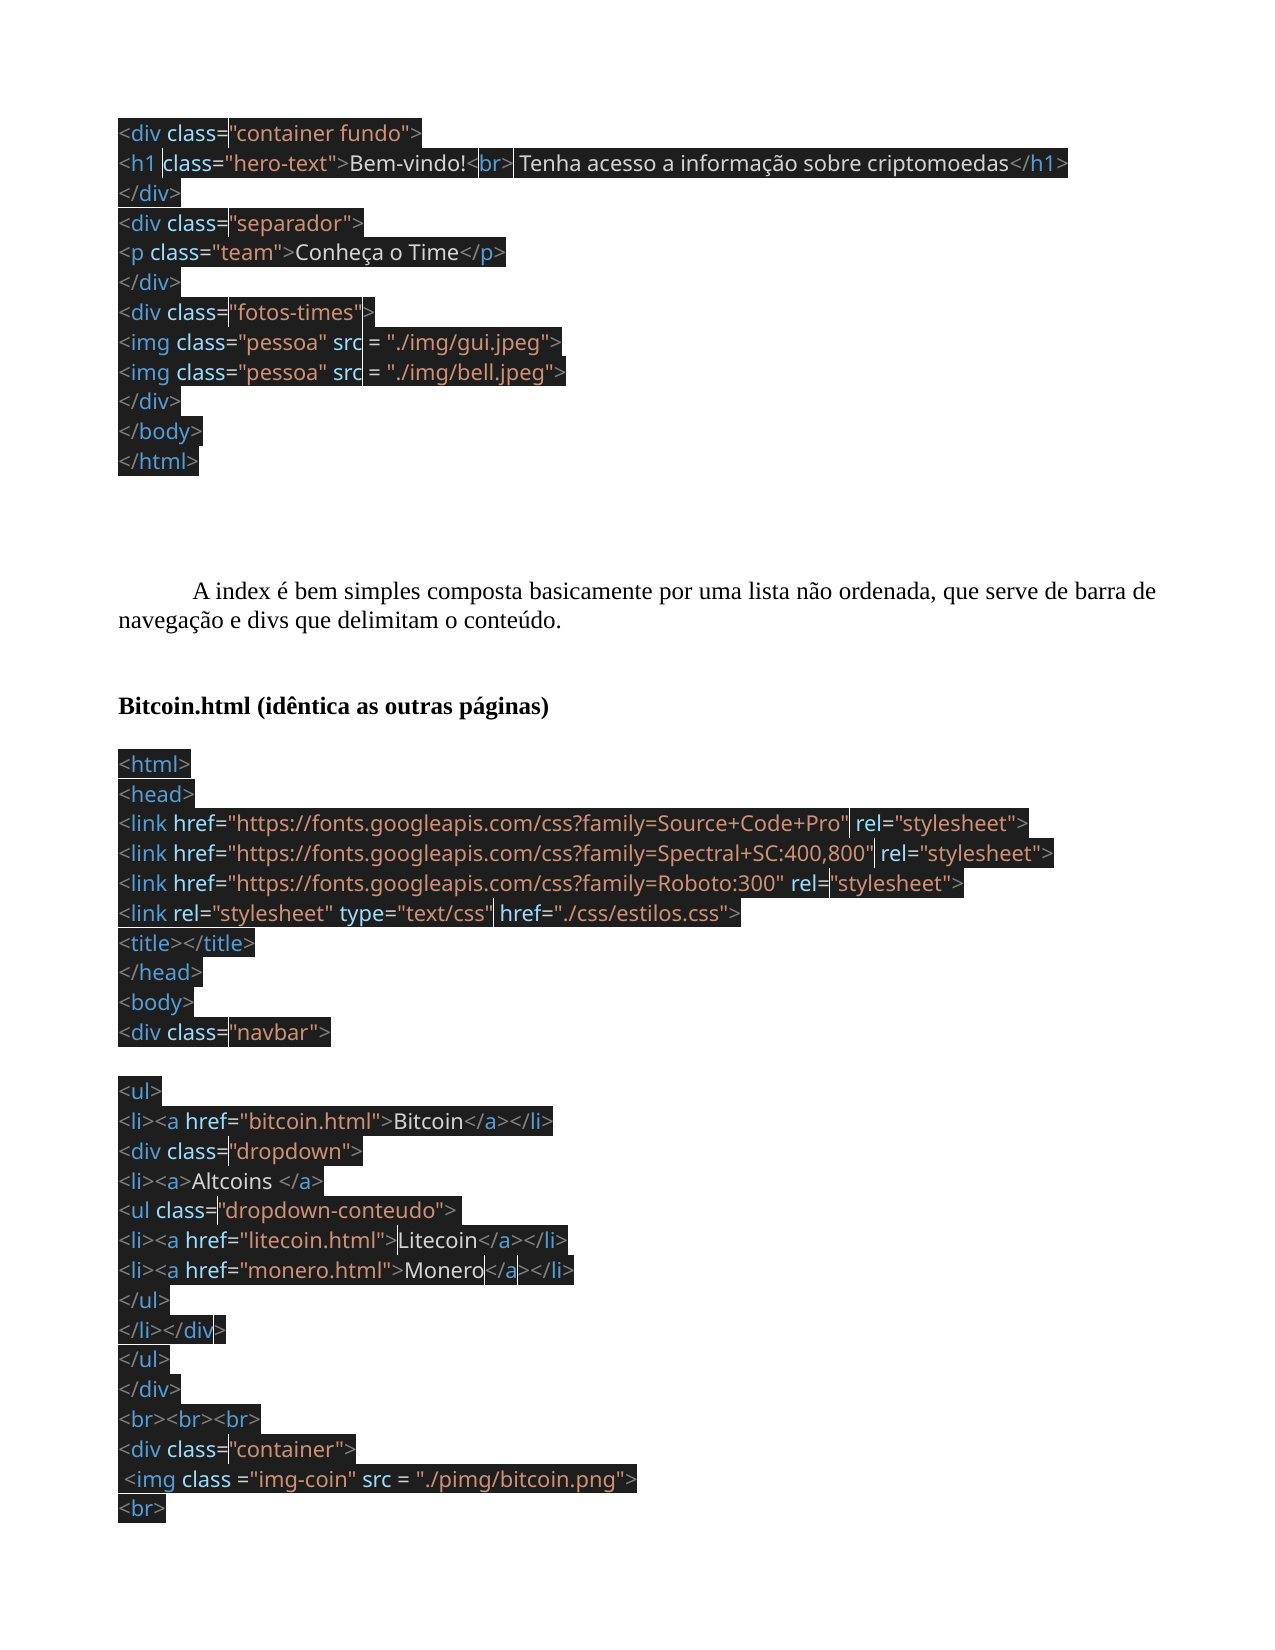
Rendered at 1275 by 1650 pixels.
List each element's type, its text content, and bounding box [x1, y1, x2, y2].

text <li><a href="monero.html">Monero</a></li> [118, 1255, 1157, 1285]
text Bitcoin.html (idêntica as outras páginas) [118, 691, 1157, 720]
text <link href="https://fonts.googleapis.com/css?family=Roboto:300" rel="stylesheet"> [118, 868, 1157, 898]
text <link rel="stylesheet" type="text/css" href="./css/estilos.css"> [118, 898, 1157, 927]
text <link href="https://fonts.googleapis.com/css?family=Source+Code+Pro" rel="stylesheet"> [118, 808, 1157, 838]
text <div class="container"> [118, 1434, 1157, 1464]
text <img class="pessoa" src = "./img/bell.jpeg"> [118, 356, 1157, 386]
text <div class="dropdown"> [118, 1136, 1157, 1166]
text <li><a href="litecoin.html">Litecoin</a></li> [118, 1225, 1157, 1255]
text <head> [118, 778, 1157, 808]
text <img class="pessoa" src = "./img/gui.jpeg"> [118, 327, 1157, 356]
text </body> [118, 416, 1157, 446]
text <div class="container fundo"> [118, 118, 1157, 148]
text A index é bem simples composta basicamente por uma lista não ordenada, que serve de barra de navegação e divs que delimitam o conteúdo. [118, 576, 1157, 634]
text </div> [118, 267, 1157, 297]
text </ul> [118, 1344, 1157, 1374]
text </div> [118, 178, 1157, 207]
text </html> [118, 446, 1157, 476]
text <div class="fotos-times"> [118, 297, 1157, 327]
text <br> [118, 1493, 1157, 1523]
text <body> [118, 987, 1157, 1017]
text <link href="https://fonts.googleapis.com/css?family=Spectral+SC:400,800" rel="stylesheet"> [118, 838, 1157, 868]
text </div> [118, 1374, 1157, 1404]
text <ul> [118, 1076, 1157, 1106]
text </li></div> [118, 1315, 1157, 1344]
text <div class="separador"> [118, 207, 1157, 237]
text <h1 class="hero-text">Bem-vindo!<br> Tenha acesso a informação sobre criptomoedas</h1> [118, 148, 1157, 178]
text </head> [118, 957, 1157, 987]
text <li><a>Altcoins </a> [118, 1166, 1157, 1196]
text <li><a href="bitcoin.html">Bitcoin</a></li> [118, 1106, 1157, 1136]
text <img class ="img-coin" src = "./pimg/bitcoin.png"> [118, 1464, 1157, 1493]
text <ul class="dropdown-conteudo"> [118, 1196, 1157, 1225]
text <p class="team">Conheça o Time</p> [118, 237, 1157, 267]
text </div> [118, 386, 1157, 416]
text <div class="navbar"> [118, 1017, 1157, 1047]
text <title></title> [118, 927, 1157, 957]
text <br><br><br> [118, 1404, 1157, 1434]
text <html> [118, 749, 1157, 778]
text </ul> [118, 1285, 1157, 1315]
